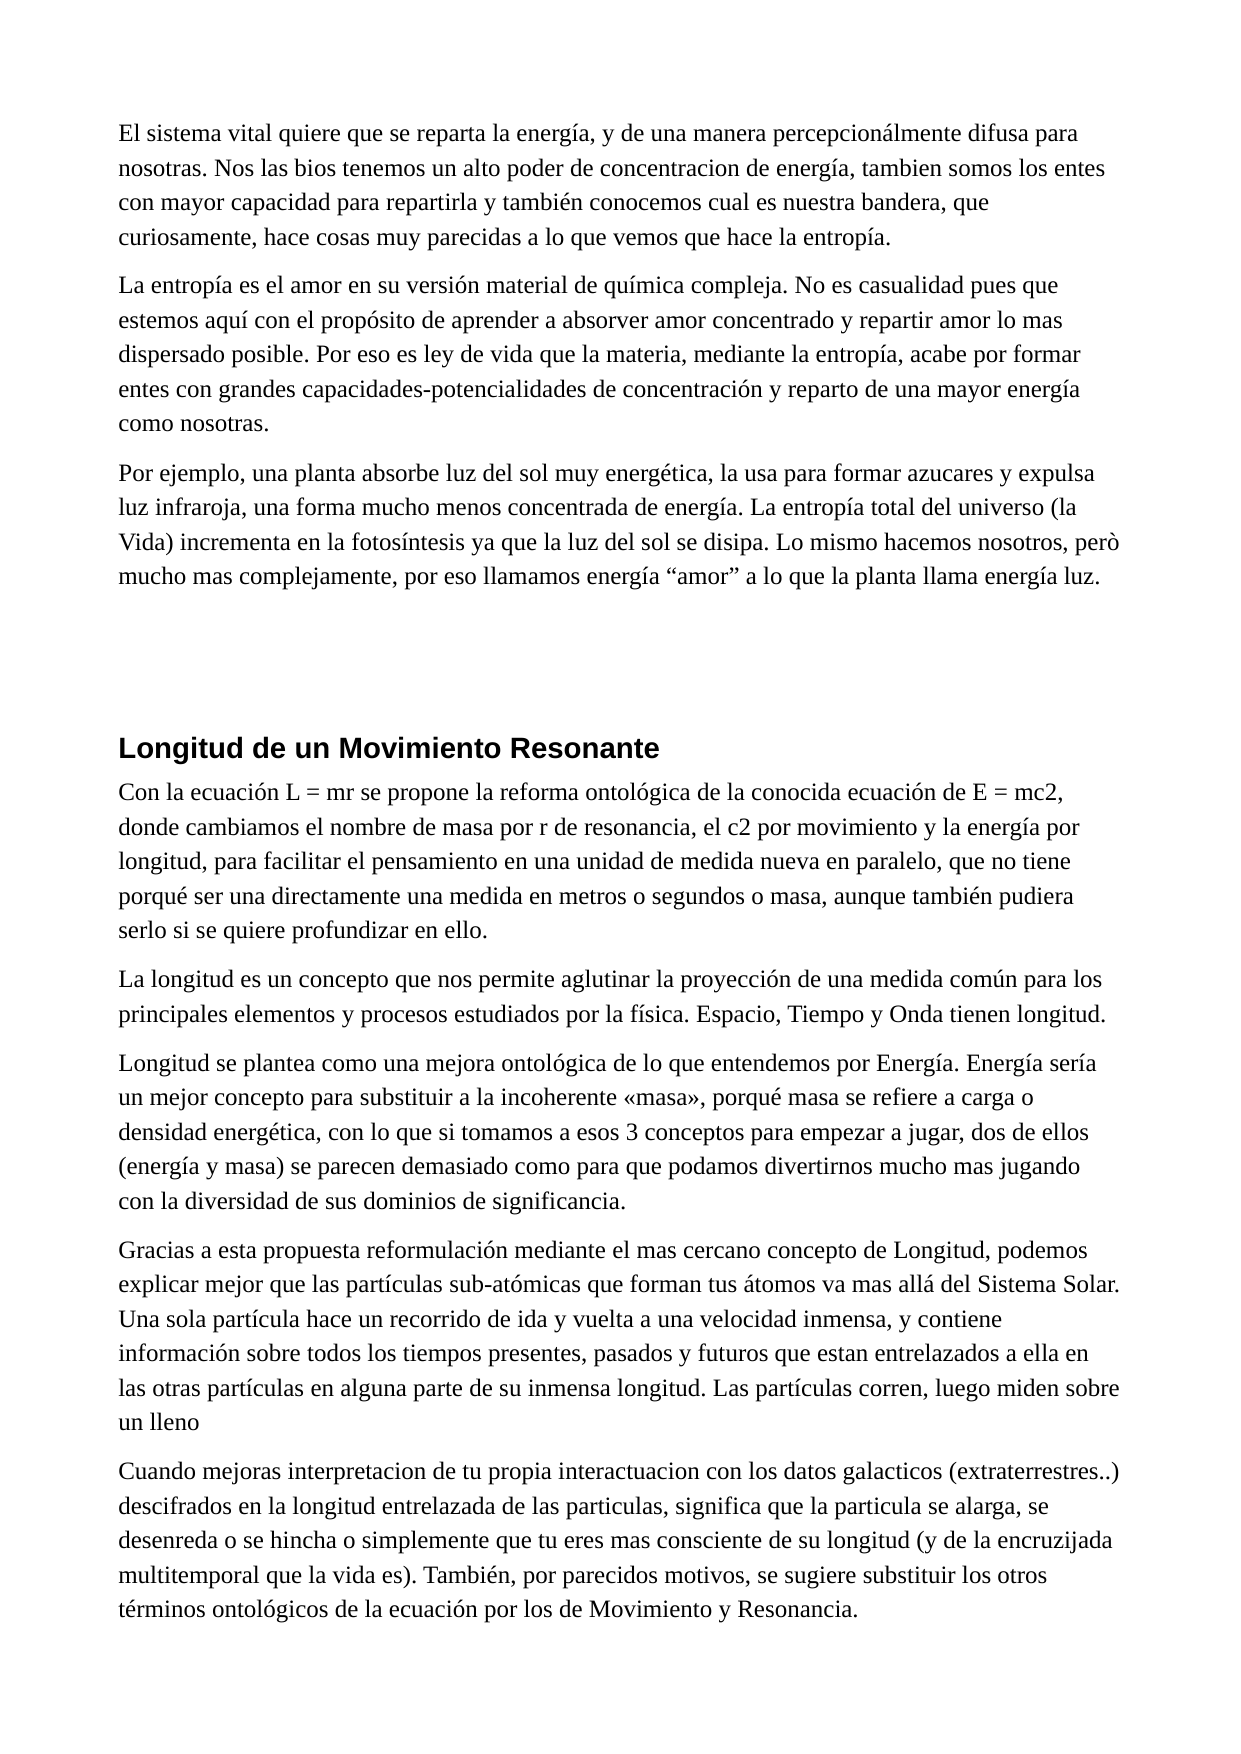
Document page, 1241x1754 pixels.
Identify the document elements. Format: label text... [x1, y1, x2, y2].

text Cuando mejoras interpretacion de tu propia interactuacion con los datos galacticos (extraterrestres..) descifrados en la longitud entrelazada de las particulas, significa que la particula se alarga, se desenreda o se hincha o simplemente que tu eres mas consciente de su longitud (y de la encruzijada multitemporal que la vida es). También, por parecidos motivos, se sugiere substituir los otros términos ontológicos de la ecuación por los de Movimiento y Resonancia. [118, 1456, 1122, 1623]
text El sistema vital quiere que se reparta la energía, y de una manera percepcionálmente difusa para nosotras. Nos las bios tenemos un alto poder de concentracion de energía, tambien somos los entes con mayor capacidad para repartirla y también conocemos cual es nuestra bandera, que curiosamente, hace cosas muy parecidas a lo que vemos que hace la entropía. [118, 118, 1122, 250]
text Con la ecuación L = mr se propone la reforma ontológica de la conocida ecuación de E = mc2, donde cambiamos el nombre de masa por r de resonancia, el c2 por movimiento y la energía por longitud, para facilitar el pensamiento en una unidad de medida nueva en paralelo, que no tiene porqué ser una directamente una medida en metros o segundos o masa, aunque también pudiera serlo si se quiere profundizar en ello. [118, 777, 1122, 944]
text La longitud es un concepto que nos permite aglutinar la proyección de una medida común para los principales elementos y procesos estudiados por la física. Espacio, Tiempo y Onda tienen longitud. [118, 964, 1122, 1028]
text Gracias a esta propuesta reformulación mediante el mas cercano concepto de Longitud, podemos explicar mejor que las partículas sub-atómicas que forman tus átomos va mas allá del Sistema Solar. Una sola partícula hace un recorrido de ida y vuelta a una velocidad inmensa, y contiene información sobre todos los tiempos presentes, pasados y futuros que estan entrelazados a ella en las otras partículas en alguna parte de su inmensa longitud. Las partículas corren, luego miden sobre un lleno [118, 1235, 1122, 1436]
text La entropía es el amor en su versión material de química compleja. No es casualidad pues que estemos aquí con el propósito de aprender a absorver amor concentrado y repartir amor lo mas dispersado posible. Por eso es ley de vida que la materia, mediante la entropía, acabe por formar entes con grandes capacidades-potencialidades de concentración y reparto de una mayor energía como nosotras. [118, 271, 1122, 437]
subtitle Longitud de un Movimiento Resonante [118, 731, 1122, 765]
text Longitud se plantea como una mejora ontológica de lo que entendemos por Energía. Energía sería un mejor concepto para substituir a la incoherente «masa», porqué masa se refiere a carga o densidad energética, con lo que si tomamos a esos 3 conceptos para empezar a jugar, dos de ellos (energía y masa) se parecen demasiado como para que podamos divertirnos mucho mas jugando con la diversidad de sus dominios de significancia. [118, 1048, 1122, 1215]
text Por ejemplo, una planta absorbe luz del sol muy energética, la usa para formar azucares y expulsa luz infraroja, una forma mucho menos concentrada de energía. La entropía total del universo (la Vida) incrementa en la fotosíntesis ya que la luz del sol se disipa. Lo mismo hacemos nosotros, però mucho mas complejamente, por eso llamamos energía “amor” a lo que la planta llama energía luz. [118, 458, 1122, 590]
